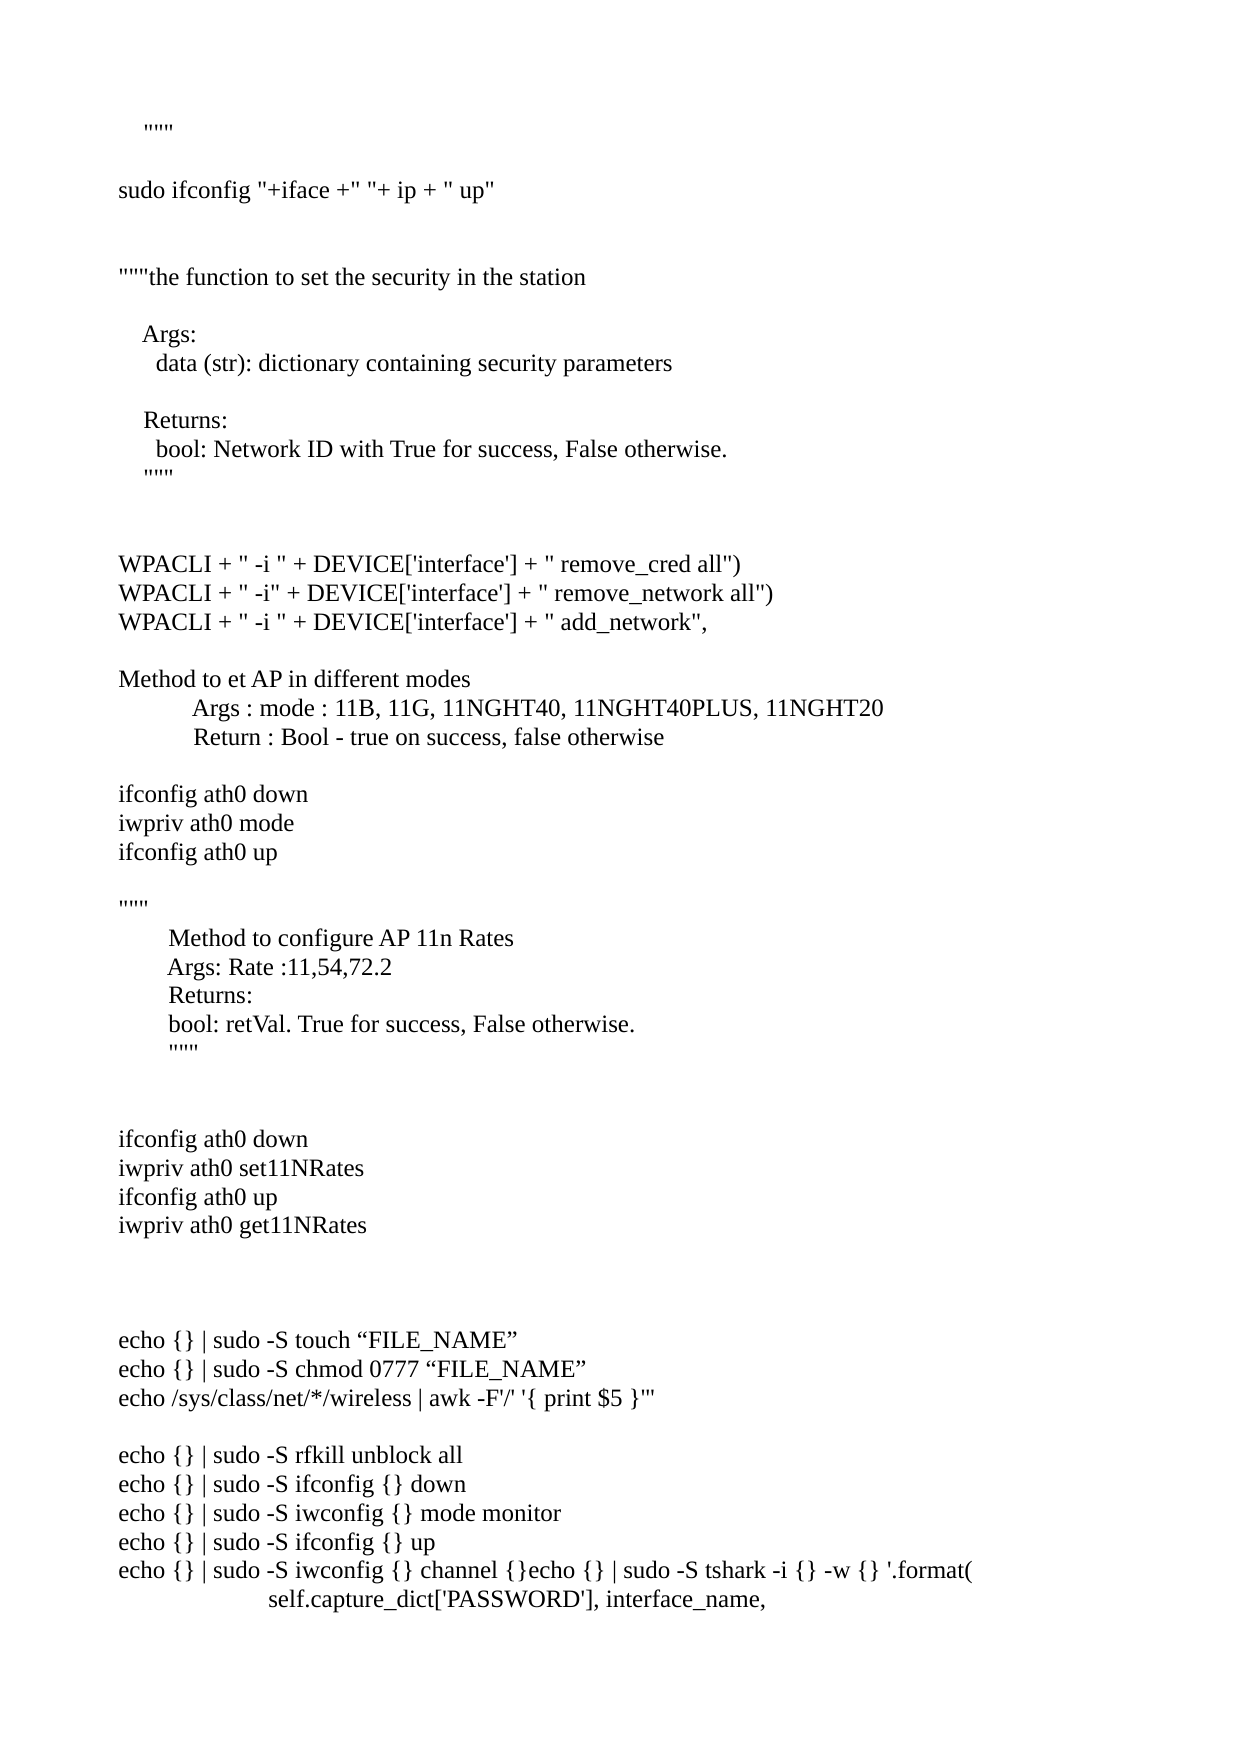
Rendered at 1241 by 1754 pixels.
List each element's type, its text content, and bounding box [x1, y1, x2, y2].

text sudo ifconfig "+iface +" "+ ip + " up" [118, 176, 1122, 204]
text iwpriv ath0 get11NRates [118, 1211, 1122, 1239]
text bool: retVal. True for success, False otherwise. [118, 1009, 1122, 1038]
text echo {} | sudo -S touch “FILE_NAME” [118, 1326, 1122, 1354]
text WPACLI + " -i" + DEVICE['interface'] + " remove_network all") [118, 578, 1122, 607]
text echo /sys/class/net/*/wireless | awk -F'/' '{ print $5 }'" [118, 1383, 1122, 1412]
text Return : Bool - true on success, false otherwise [118, 722, 1122, 751]
text iwpriv ath0 set11NRates [118, 1153, 1122, 1182]
text Returns: [118, 406, 1122, 434]
text Args: [118, 319, 1122, 348]
text ifconfig ath0 down [118, 779, 1122, 808]
text """ [118, 463, 1122, 492]
text ifconfig ath0 up [118, 837, 1122, 866]
text iwpriv ath0 mode [118, 808, 1122, 837]
text """the function to set the security in the station [118, 262, 1122, 291]
text echo {} | sudo -S ifconfig {} down [118, 1469, 1122, 1498]
text """ [118, 894, 1122, 923]
text echo {} | sudo -S chmod 0777 “FILE_NAME” [118, 1354, 1122, 1383]
text Method to et AP in different modes [118, 664, 1122, 693]
text ifconfig ath0 up [118, 1182, 1122, 1211]
text """ [118, 118, 1122, 147]
text Args : mode : 11B, 11G, 11NGHT40, 11NGHT40PLUS, 11NGHT20 [118, 693, 1122, 722]
text echo {} | sudo -S iwconfig {} channel {}echo {} | sudo -S tshark -i {} -w {} '.format( [118, 1556, 1122, 1584]
text Method to configure AP 11n Rates [118, 923, 1122, 952]
text WPACLI + " -i " + DEVICE['interface'] + " remove_cred all") [118, 549, 1122, 578]
text echo {} | sudo -S rfkill unblock all [118, 1441, 1122, 1469]
text ifconfig ath0 down [118, 1124, 1122, 1153]
text self.capture_dict['PASSWORD'], interface_name, [118, 1584, 1122, 1613]
text WPACLI + " -i " + DEVICE['interface'] + " add_network", [118, 607, 1122, 636]
text """ [118, 1038, 1122, 1067]
text Args: Rate :11,54,72.2 [118, 952, 1122, 981]
text echo {} | sudo -S iwconfig {} mode monitor [118, 1498, 1122, 1527]
text data (str): dictionary containing security parameters [118, 348, 1122, 377]
text bool: Network ID with True for success, False otherwise. [118, 434, 1122, 463]
text echo {} | sudo -S ifconfig {} up [118, 1527, 1122, 1556]
text Returns: [118, 981, 1122, 1009]
